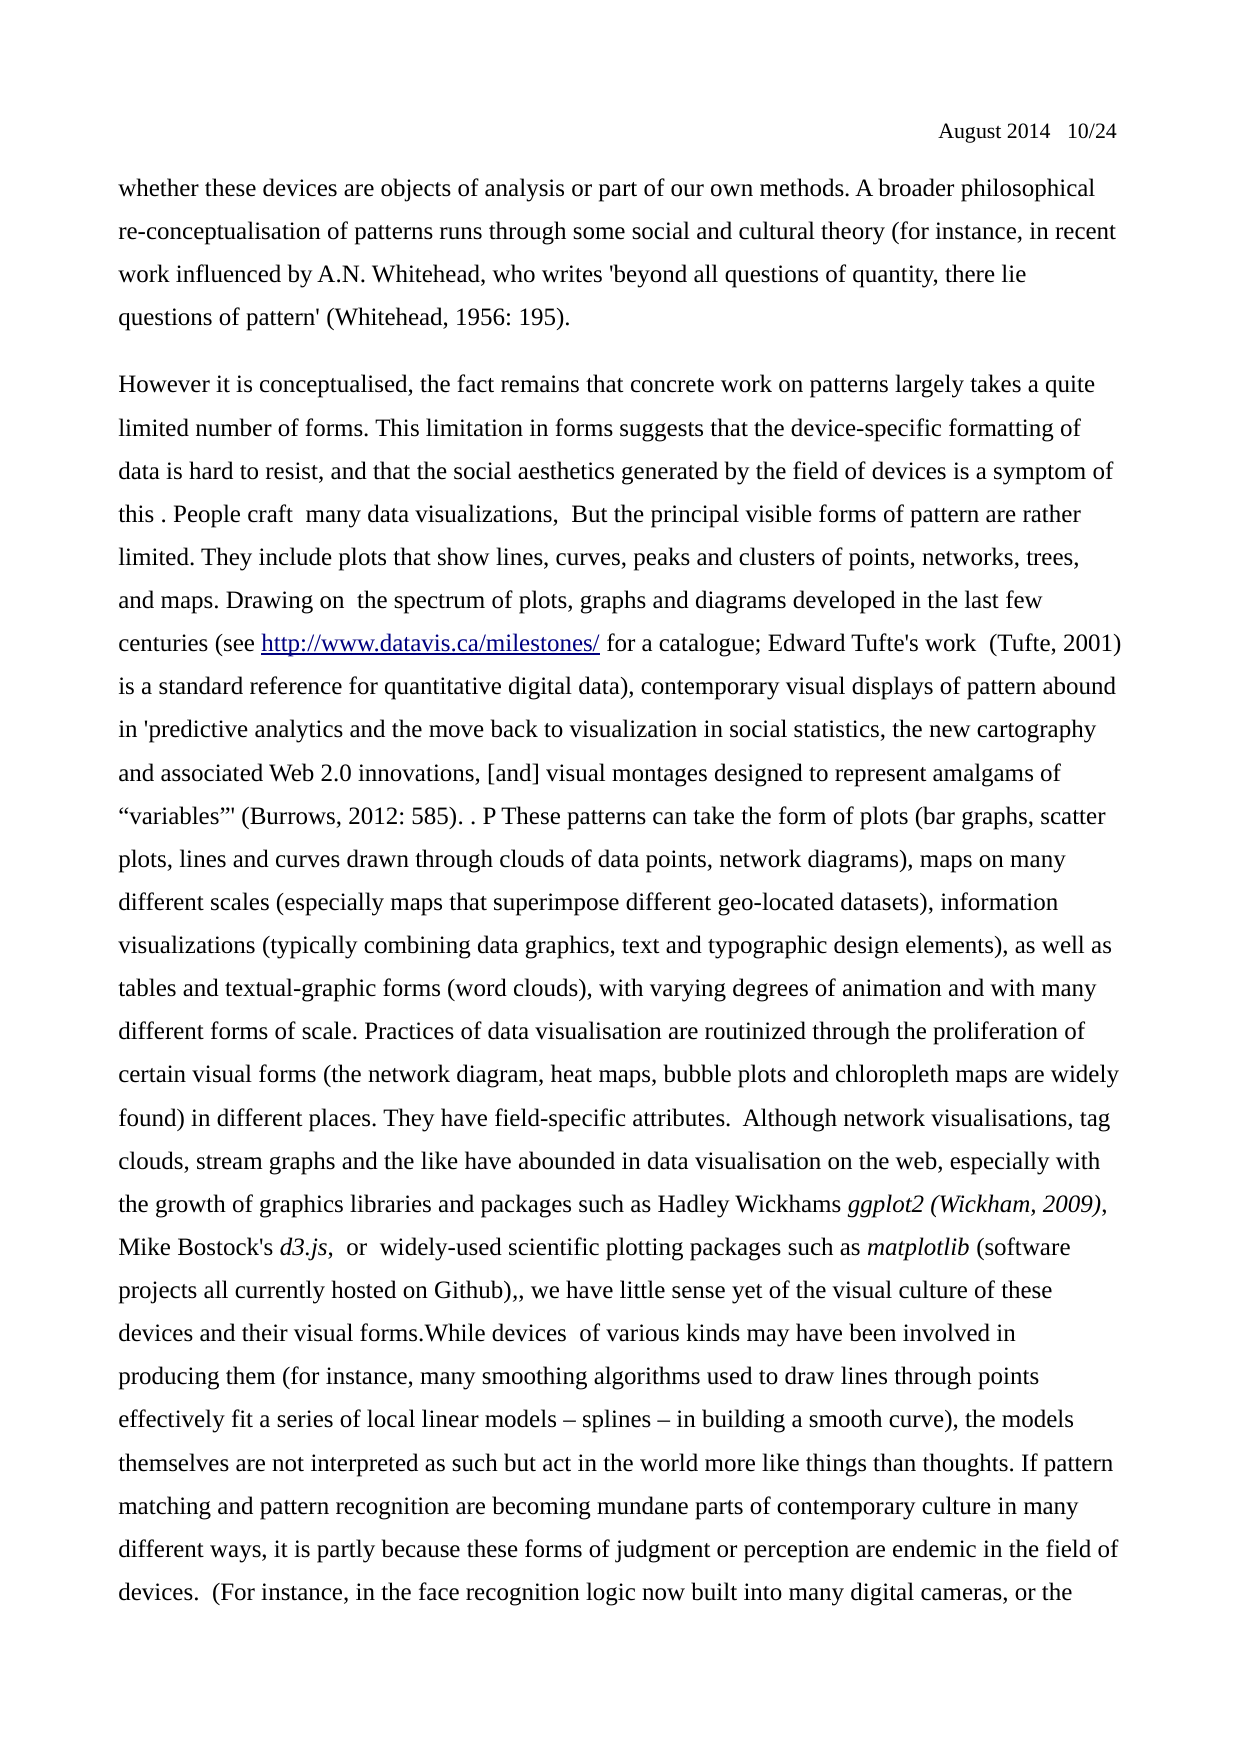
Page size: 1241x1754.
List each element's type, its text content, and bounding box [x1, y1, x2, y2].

text whether these devices are objects of analysis or part of our own methods. A broader philosophical re-conceptualisation of patterns runs through some social and cultural theory (for instance, in recent work influenced by A.N. Whitehead, who writes 'beyond all questions of quantity, there lie questions of pattern' (Whitehead, 1956: 195). [118, 173, 1122, 331]
text However it is conceptualised, the fact remains that concrete work on patterns largely takes a quite limited number of forms. This limitation in forms suggests that the device-specific formatting of data is hard to resist, and that the social aesthetics generated by the field of devices is a symptom of this . People craft many data visualizations, But the principal visible forms of pattern are rather limited. They include plots that show lines, curves, peaks and clusters of points, networks, trees, and maps. Drawing on the spectrum of plots, graphs and diagrams developed in the last few centuries (see http://www.datavis.ca/milestones/ for a catalogue; Edward Tufte's work (Tufte, 2001) is a standard reference for quantitative digital data), contemporary visual displays of pattern abound in 'predictive analytics and the move back to visualization in social statistics, the new cartography and associated Web 2.0 innovations, [and] visual montages designed to represent amalgams of “variables”' (Burrows, 2012: 585). . P These patterns can take the form of plots (bar graphs, scatter plots, lines and curves drawn through clouds of data points, network diagrams), maps on many different scales (especially maps that superimpose different geo-located datasets), information visualizations (typically combining data graphics, text and typographic design elements), as well as tables and textual-graphic forms (word clouds), with varying degrees of animation and with many different forms of scale. Practices of data visualisation are routinized through the proliferation of certain visual forms (the network diagram, heat maps, bubble plots and chloropleth maps are widely found) in different places. They have field-specific attributes. Although network visualisations, tag clouds, stream graphs and the like have abounded in data visualisation on the web, especially with the growth of graphics libraries and packages such as Hadley Wickhams ggplot2 (Wickham, 2009), Mike Bostock's d3.js, or widely-used scientific plotting packages such as matplotlib (software projects all currently hosted on Github),, we have little sense yet of the visual culture of these devices and their visual forms.While devices of various kinds may have been involved in producing them (for instance, many smoothing algorithms used to draw lines through points effectively fit a series of local linear models – splines – in building a smooth curve), the models themselves are not interpreted as such but act in the world more like things than thoughts. If pattern matching and pattern recognition are becoming mundane parts of contemporary culture in many different ways, it is partly because these forms of judgment or perception are endemic in the field of devices. (For instance, in the face recognition logic now built into many digital cameras, or the [118, 369, 1122, 1606]
